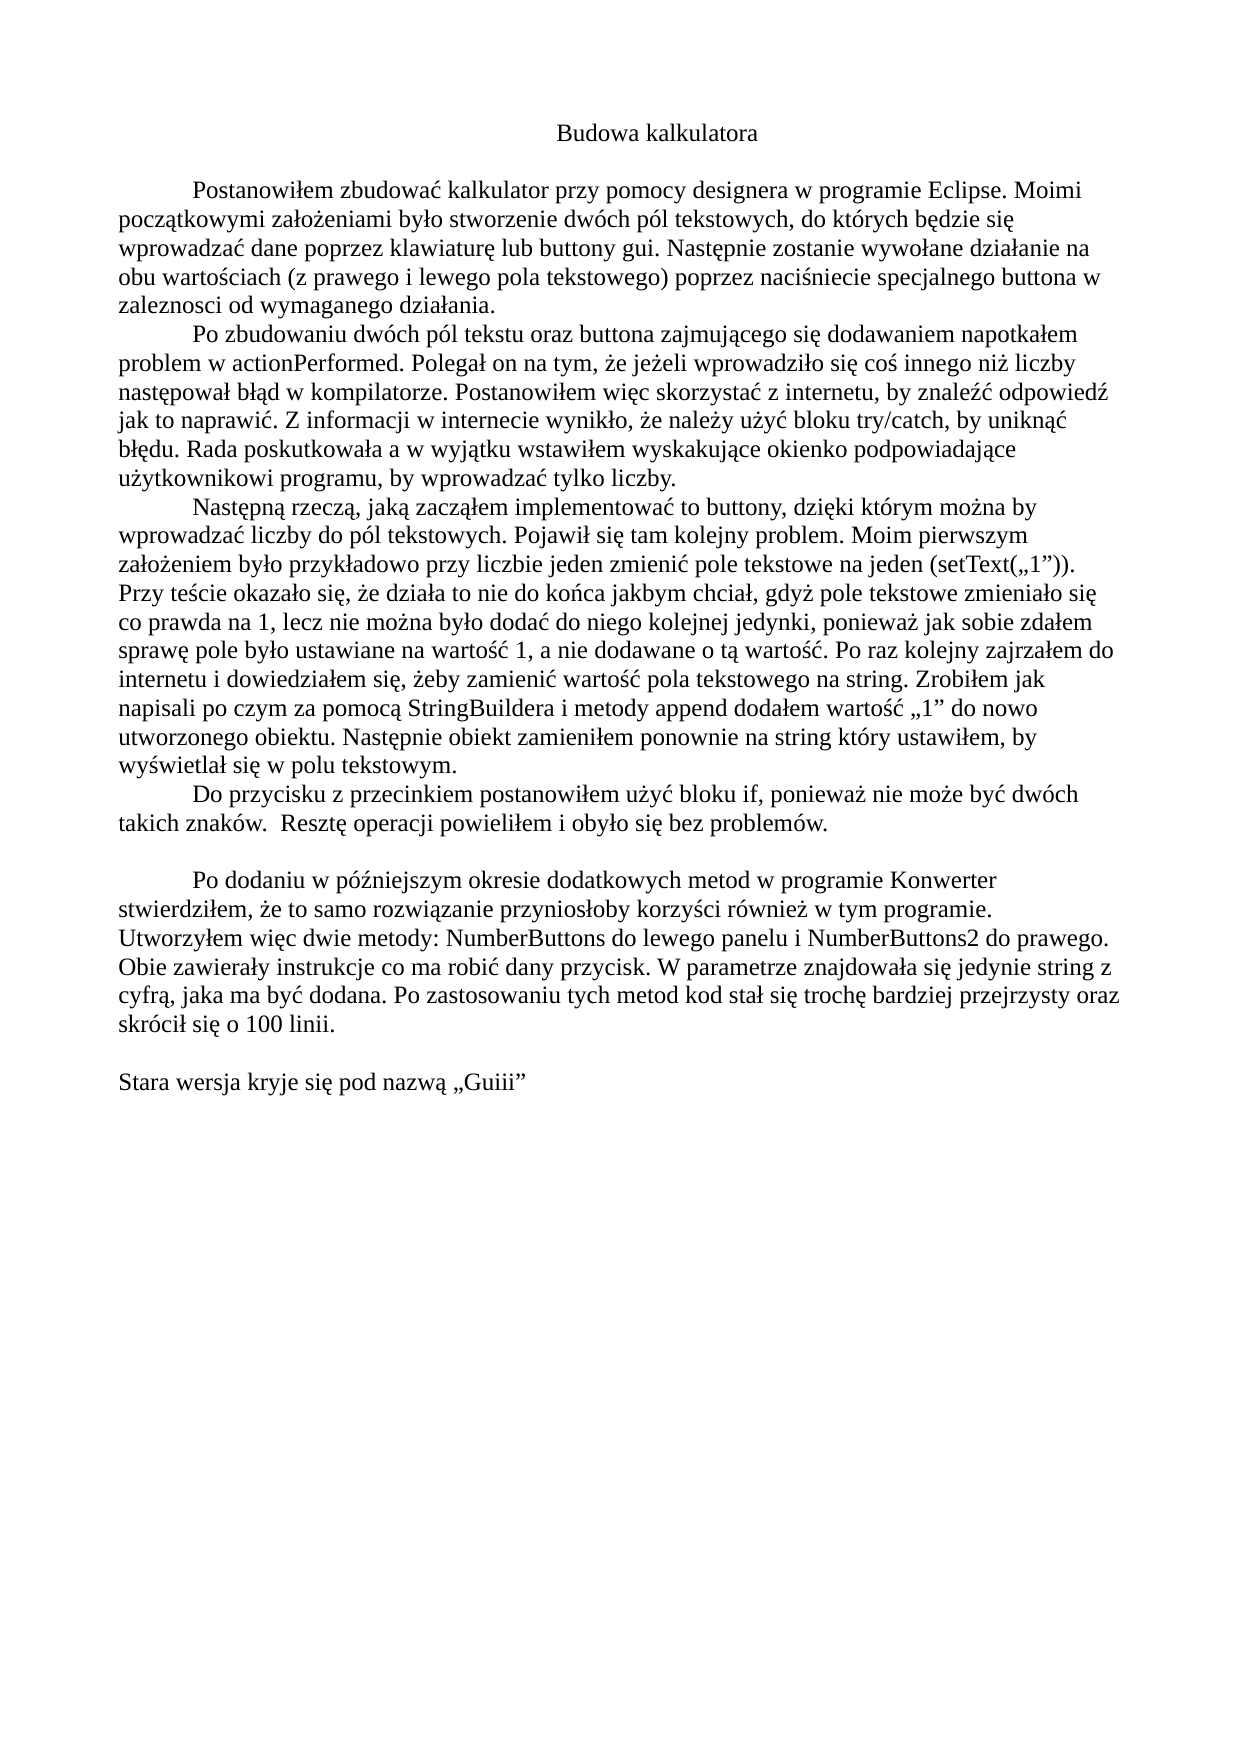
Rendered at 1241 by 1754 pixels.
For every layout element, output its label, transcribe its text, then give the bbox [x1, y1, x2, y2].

text Po zbudowaniu dwóch pól tekstu oraz buttona zajmującego się dodawaniem napotkałem problem w actionPerformed. Polegał on na tym, że jeżeli wprowadziło się coś innego niż liczby następował błąd w kompilatorze. Postanowiłem więc skorzystać z internetu, by znaleźć odpowiedź jak to naprawić. Z informacji w internecie wynikło, że należy użyć bloku try/catch, by uniknąć błędu. Rada poskutkowała a w wyjątku wstawiłem wyskakujące okienko podpowiadające użytkownikowi programu, by wprowadzać tylko liczby. [118, 319, 1122, 492]
text Budowa kalkulatora [118, 118, 1122, 147]
text Stara wersja kryje się pod nazwą „Guiii” [118, 1067, 1122, 1096]
text Do przycisku z przecinkiem postanowiłem użyć bloku if, ponieważ nie może być dwóch takich znaków. Resztę operacji powieliłem i obyło się bez problemów. [118, 779, 1122, 837]
text Następną rzeczą, jaką zacząłem implementować to buttony, dzięki którym można by wprowadzać liczby do pól tekstowych. Pojawił się tam kolejny problem. Moim pierwszym założeniem było przykładowo przy liczbie jeden zmienić pole tekstowe na jeden (setText(„1”)). Przy teście okazało się, że działa to nie do końca jakbym chciał, gdyż pole tekstowe zmieniało się co prawda na 1, lecz nie można było dodać do niego kolejnej jedynki, ponieważ jak sobie zdałem sprawę pole było ustawiane na wartość 1, a nie dodawane o tą wartość. Po raz kolejny zajrzałem do internetu i dowiedziałem się, żeby zamienić wartość pola tekstowego na string. Zrobiłem jak napisali po czym za pomocą StringBuildera i metody append dodałem wartość „1” do nowo utworzonego obiektu. Następnie obiekt zamieniłem ponownie na string który ustawiłem, by wyświetlał się w polu tekstowym. [118, 492, 1122, 779]
text Postanowiłem zbudować kalkulator przy pomocy designera w programie Eclipse. Moimi początkowymi założeniami było stworzenie dwóch pól tekstowych, do których będzie się wprowadzać dane poprzez klawiaturę lub buttony gui. Następnie zostanie wywołane działanie na obu wartościach (z prawego i lewego pola tekstowego) poprzez naciśniecie specjalnego buttona w zaleznosci od wymaganego działania. [118, 176, 1122, 319]
text Po dodaniu w późniejszym okresie dodatkowych metod w programie Konwerter stwierdziłem, że to samo rozwiązanie przyniosłoby korzyści również w tym programie. Utworzyłem więc dwie metody: NumberButtons do lewego panelu i NumberButtons2 do prawego. Obie zawierały instrukcje co ma robić dany przycisk. W parametrze znajdowała się jedynie string z cyfrą, jaka ma być dodana. Po zastosowaniu tych metod kod stał się trochę bardziej przejrzysty oraz skrócił się o 100 linii. [118, 866, 1122, 1038]
